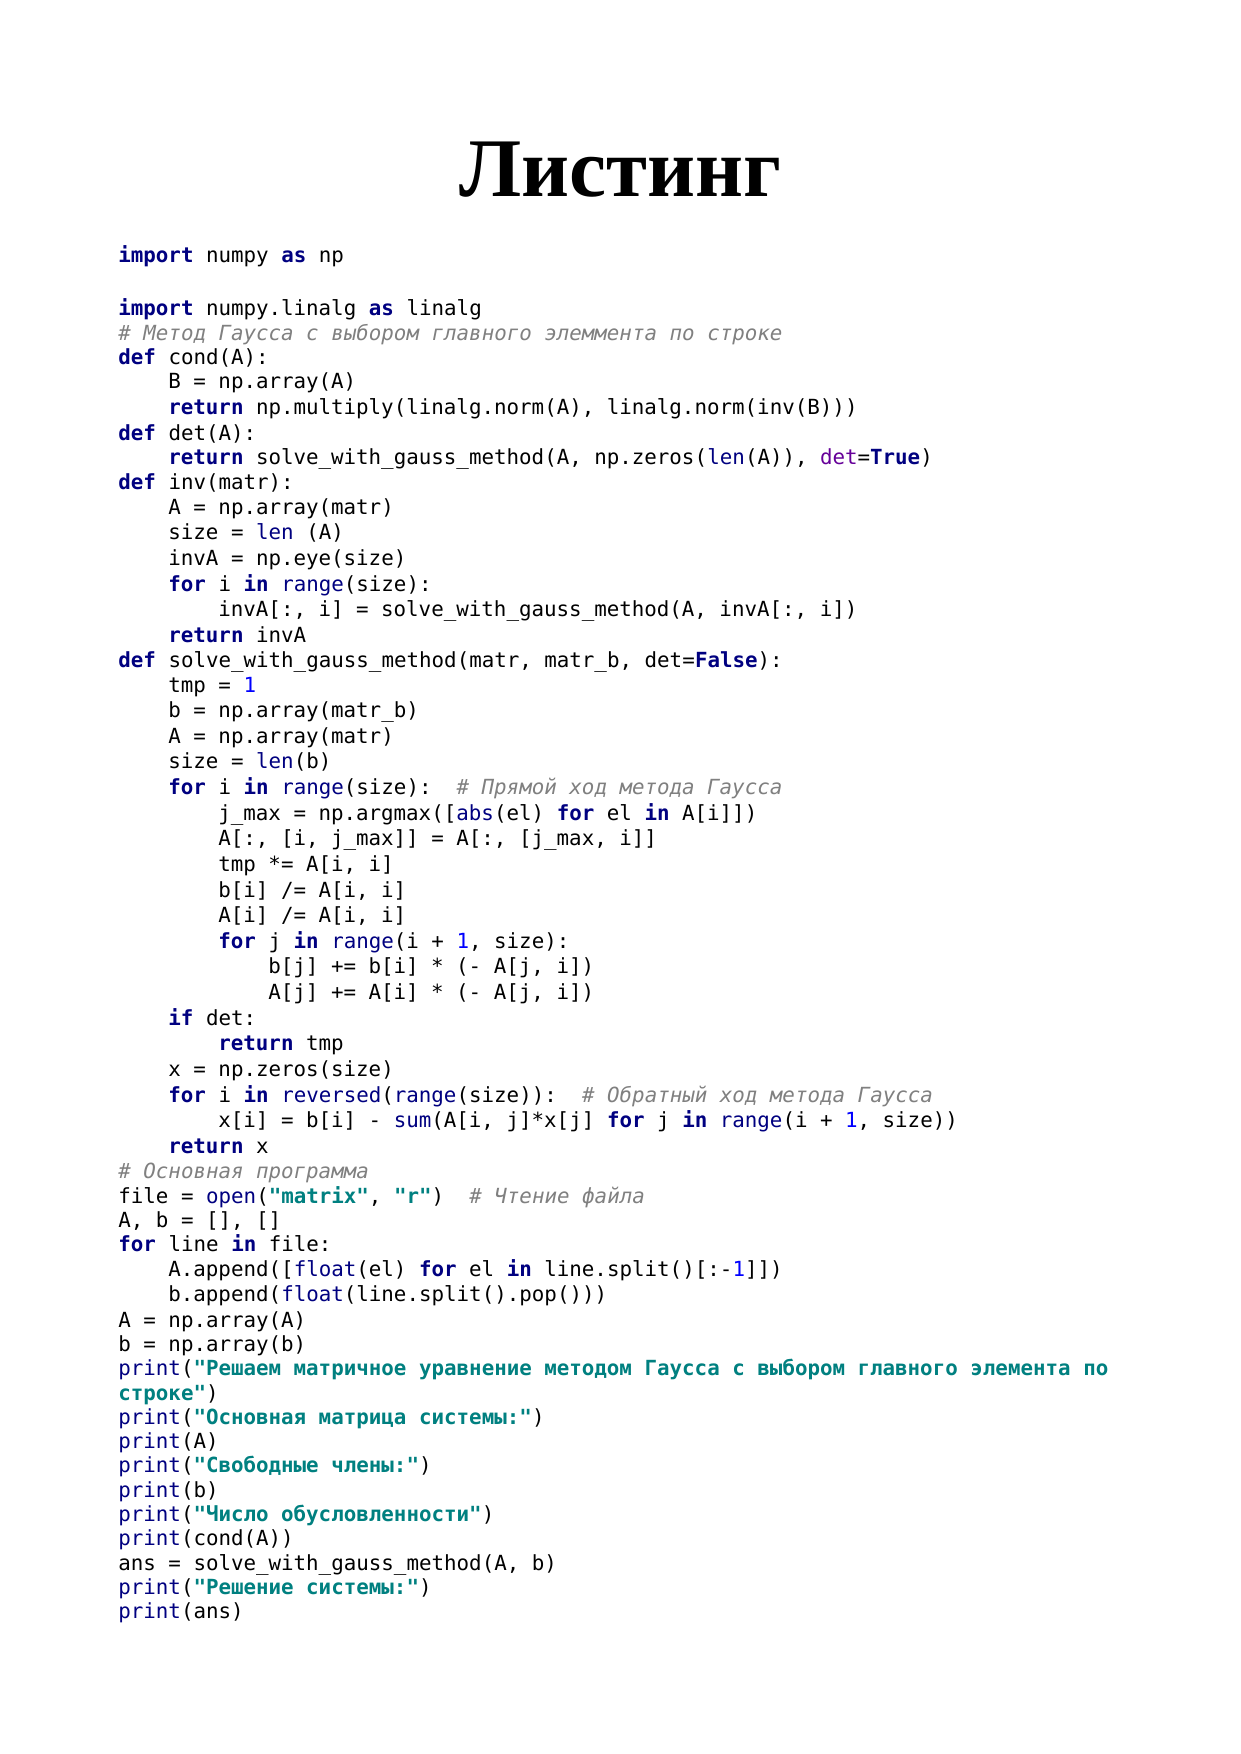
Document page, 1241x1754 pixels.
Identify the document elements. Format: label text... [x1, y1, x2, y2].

text print("Решаем матричное уравнение методом Гаусса с выбором главного элемента по строке") [118, 1356, 1122, 1405]
text def cond(A): [118, 345, 1122, 369]
text A = np.array(A) [118, 1308, 1122, 1332]
text b[j] += b[i] * (- A[j, i]) [118, 954, 1122, 980]
text A.append([float(el) for el in line.split()[:-1]]) [118, 1257, 1122, 1282]
text # Основная программа [118, 1159, 1122, 1184]
text B = np.array(A) [118, 369, 1122, 395]
text b.append(float(line.split().pop())) [118, 1282, 1122, 1308]
text b = np.array(b) [118, 1332, 1122, 1356]
text return np.multiply(linalg.norm(A), linalg.norm(inv(B))) [118, 395, 1122, 421]
text for j in range(i + 1, size): [118, 929, 1122, 954]
text def inv(matr): [118, 470, 1122, 495]
text tmp *= A[i, i] [118, 852, 1122, 878]
text for i in range(size): [118, 572, 1122, 597]
text size = len (A) [118, 520, 1122, 546]
text import numpy.linalg as linalg [118, 296, 1122, 321]
text invA[:, i] = solve_with_gauss_method(A, invA[:, i]) [118, 597, 1122, 623]
text j_max = np.argmax([abs(el) for el in A[i]]) [118, 801, 1122, 826]
text print("Решение системы:") [118, 1575, 1122, 1599]
text for line in file: [118, 1232, 1122, 1257]
text tmp = 1 [118, 673, 1122, 698]
text import numpy as np [118, 243, 1122, 267]
text A[j] += A[i] * (- A[j, i]) [118, 980, 1122, 1006]
text print("Свободные члены:") [118, 1453, 1122, 1478]
text ans = solve_with_gauss_method(A, b) [118, 1551, 1122, 1575]
text return invA [118, 623, 1122, 648]
text A, b = [], [] [118, 1208, 1122, 1232]
text Листинг [118, 118, 1122, 214]
text A = np.array(matr) [118, 495, 1122, 520]
text def det(A): [118, 421, 1122, 445]
text # Метод Гаусса с выбором главного элеммента по строке [118, 321, 1122, 345]
text return x [118, 1134, 1122, 1159]
text x[i] = b[i] - sum(A[i, j]*x[j] for j in range(i + 1, size)) [118, 1108, 1122, 1134]
text x = np.zeros(size) [118, 1057, 1122, 1083]
text print(A) [118, 1429, 1122, 1453]
text def solve_with_gauss_method(matr, matr_b, det=False): [118, 648, 1122, 673]
text A = np.array(matr) [118, 724, 1122, 749]
text print(b) [118, 1478, 1122, 1502]
text b[i] /= A[i, i] [118, 878, 1122, 903]
text size = len(b) [118, 749, 1122, 775]
text print(cond(A)) [118, 1526, 1122, 1551]
text A[i] /= A[i, i] [118, 903, 1122, 929]
text print(ans) [118, 1599, 1122, 1623]
text for i in range(size): # Прямой ход метода Гаусса [118, 775, 1122, 801]
text print("Основная матрица системы:") [118, 1405, 1122, 1429]
text invA = np.eye(size) [118, 546, 1122, 572]
text if det: [118, 1006, 1122, 1031]
text print("Число обусловленности") [118, 1502, 1122, 1526]
text return tmp [118, 1031, 1122, 1057]
text file = open("matrix", "r") # Чтение файла [118, 1184, 1122, 1208]
text for i in reversed(range(size)): # Обратный ход метода Гаусса [118, 1083, 1122, 1108]
text b = np.array(matr_b) [118, 698, 1122, 724]
text A[:, [i, j_max]] = A[:, [j_max, i]] [118, 826, 1122, 852]
text return solve_with_gauss_method(A, np.zeros(len(A)), det=True) [118, 445, 1122, 470]
